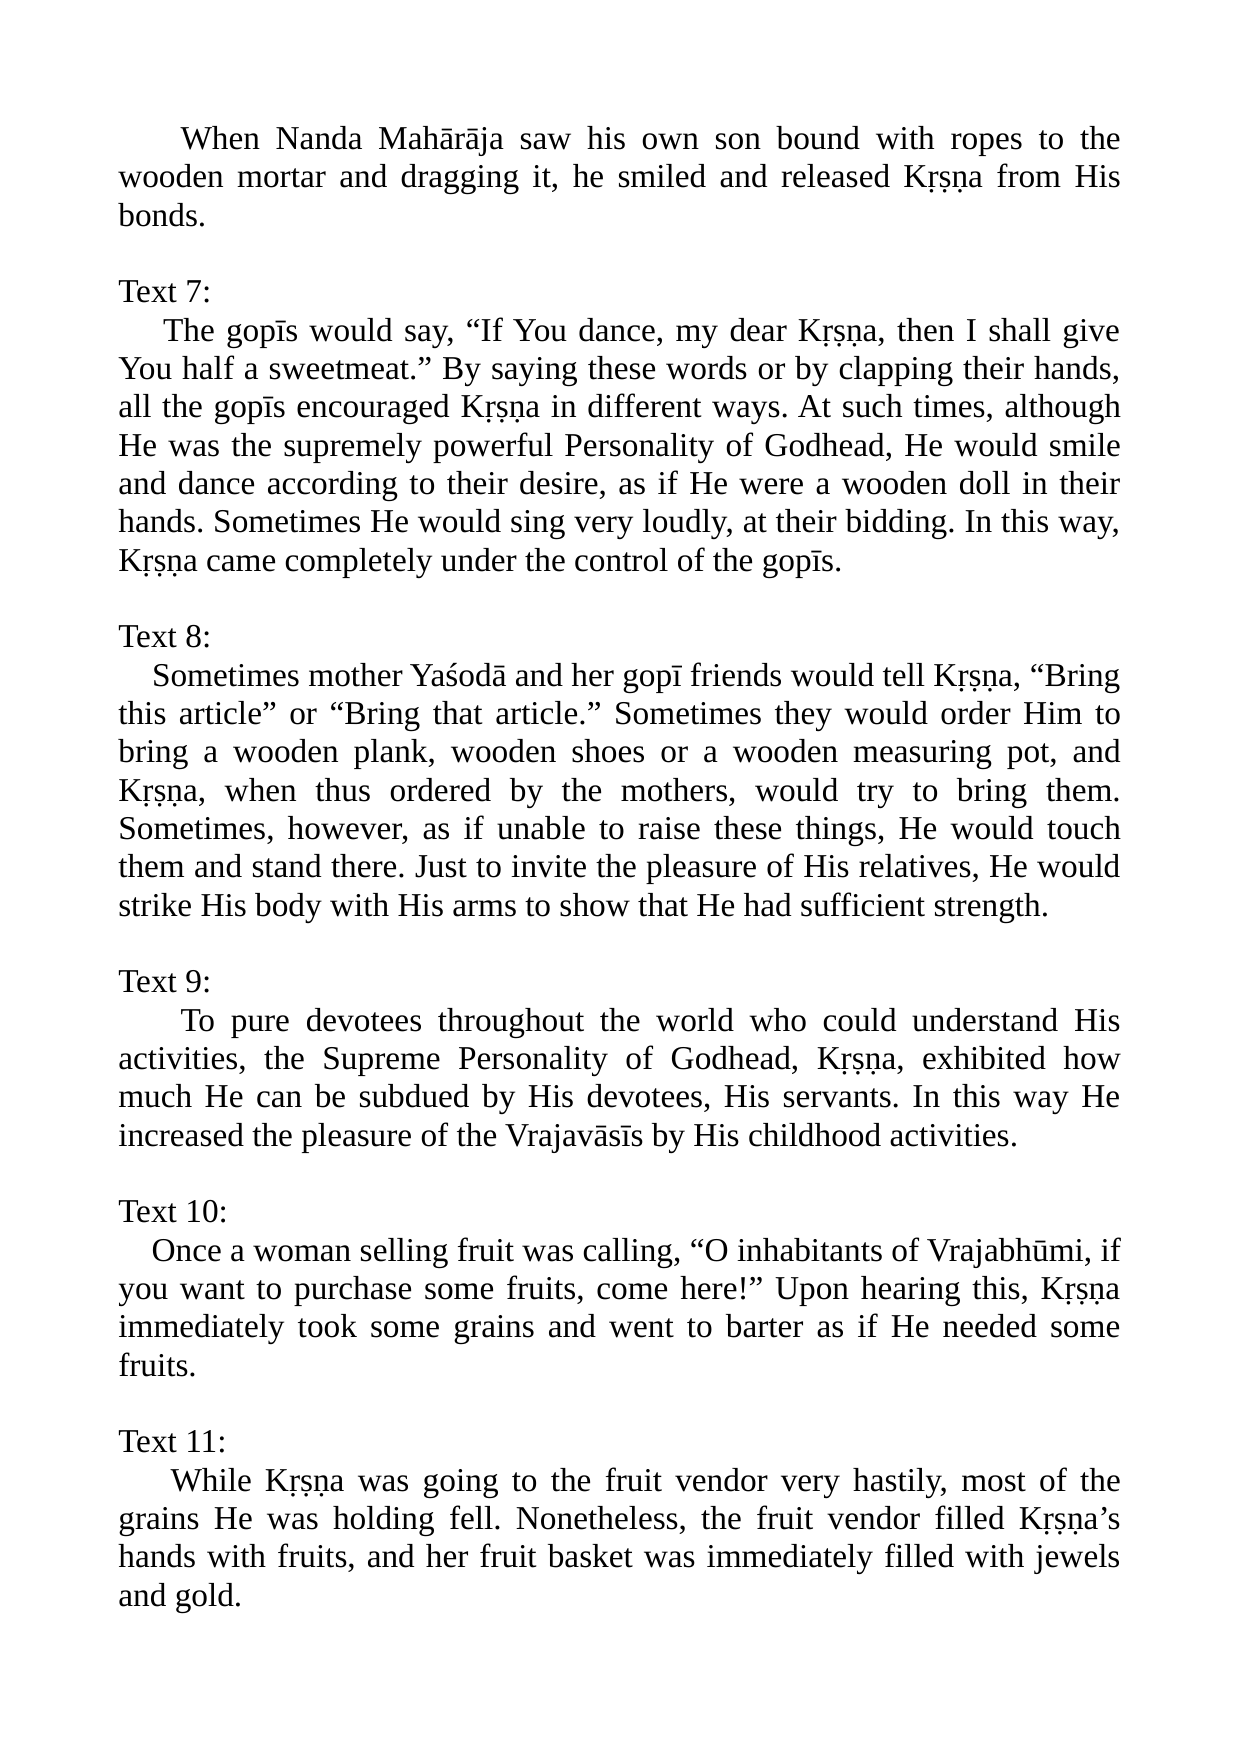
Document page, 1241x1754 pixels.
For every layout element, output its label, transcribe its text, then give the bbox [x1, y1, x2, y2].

text The gopīs would say, “If You dance, my dear Kṛṣṇa, then I shall give You half a sweetmeat.” By saying these words or by clapping their hands, all the gopīs encouraged Kṛṣṇa in different ways. At such times, although He was the supremely powerful Personality of Godhead, He would smile and dance according to their desire, as if He were a wooden doll in their hands. Sometimes He would sing very loudly, at their bidding. In this way, Kṛṣṇa came completely under the control of the gopīs. [118, 310, 1122, 578]
text Text 7: [118, 271, 1122, 310]
text Sometimes mother Yaśodā and her gopī friends would tell Kṛṣṇa, “Bring this article” or “Bring that article.” Sometimes they would order Him to bring a wooden plank, wooden shoes or a wooden measuring pot, and Kṛṣṇa, when thus ordered by the mothers, would try to bring them. Sometimes, however, as if unable to raise these things, He would touch them and stand there. Just to invite the pleasure of His relatives, He would strike His body with His arms to show that He had sufficient strength. [118, 655, 1122, 923]
text Text 9: [118, 961, 1122, 1000]
text Text 10: [118, 1191, 1122, 1230]
text To pure devotees throughout the world who could understand His activities, the Supreme Personality of Godhead, Kṛṣṇa, exhibited how much He can be subdued by His devotees, His servants. In this way He increased the pleasure of the Vrajavāsīs by His childhood activities. [118, 1000, 1122, 1153]
text Text 8: [118, 616, 1122, 655]
text Text 11: [118, 1421, 1122, 1460]
text Once a woman selling fruit was calling, “O inhabitants of Vrajabhūmi, if you want to purchase some fruits, come here!” Upon hearing this, Kṛṣṇa immediately took some grains and went to barter as if He needed some fruits. [118, 1230, 1122, 1383]
text While Kṛṣṇa was going to the fruit vendor very hastily, most of the grains He was holding fell. Nonetheless, the fruit vendor filled Kṛṣṇa’s hands with fruits, and her fruit basket was immediately filled with jewels and gold. [118, 1460, 1122, 1613]
text When Nanda Mahārāja saw his own son bound with ropes to the wooden mortar and dragging it, he smiled and released Kṛṣṇa from His bonds. [118, 118, 1122, 233]
